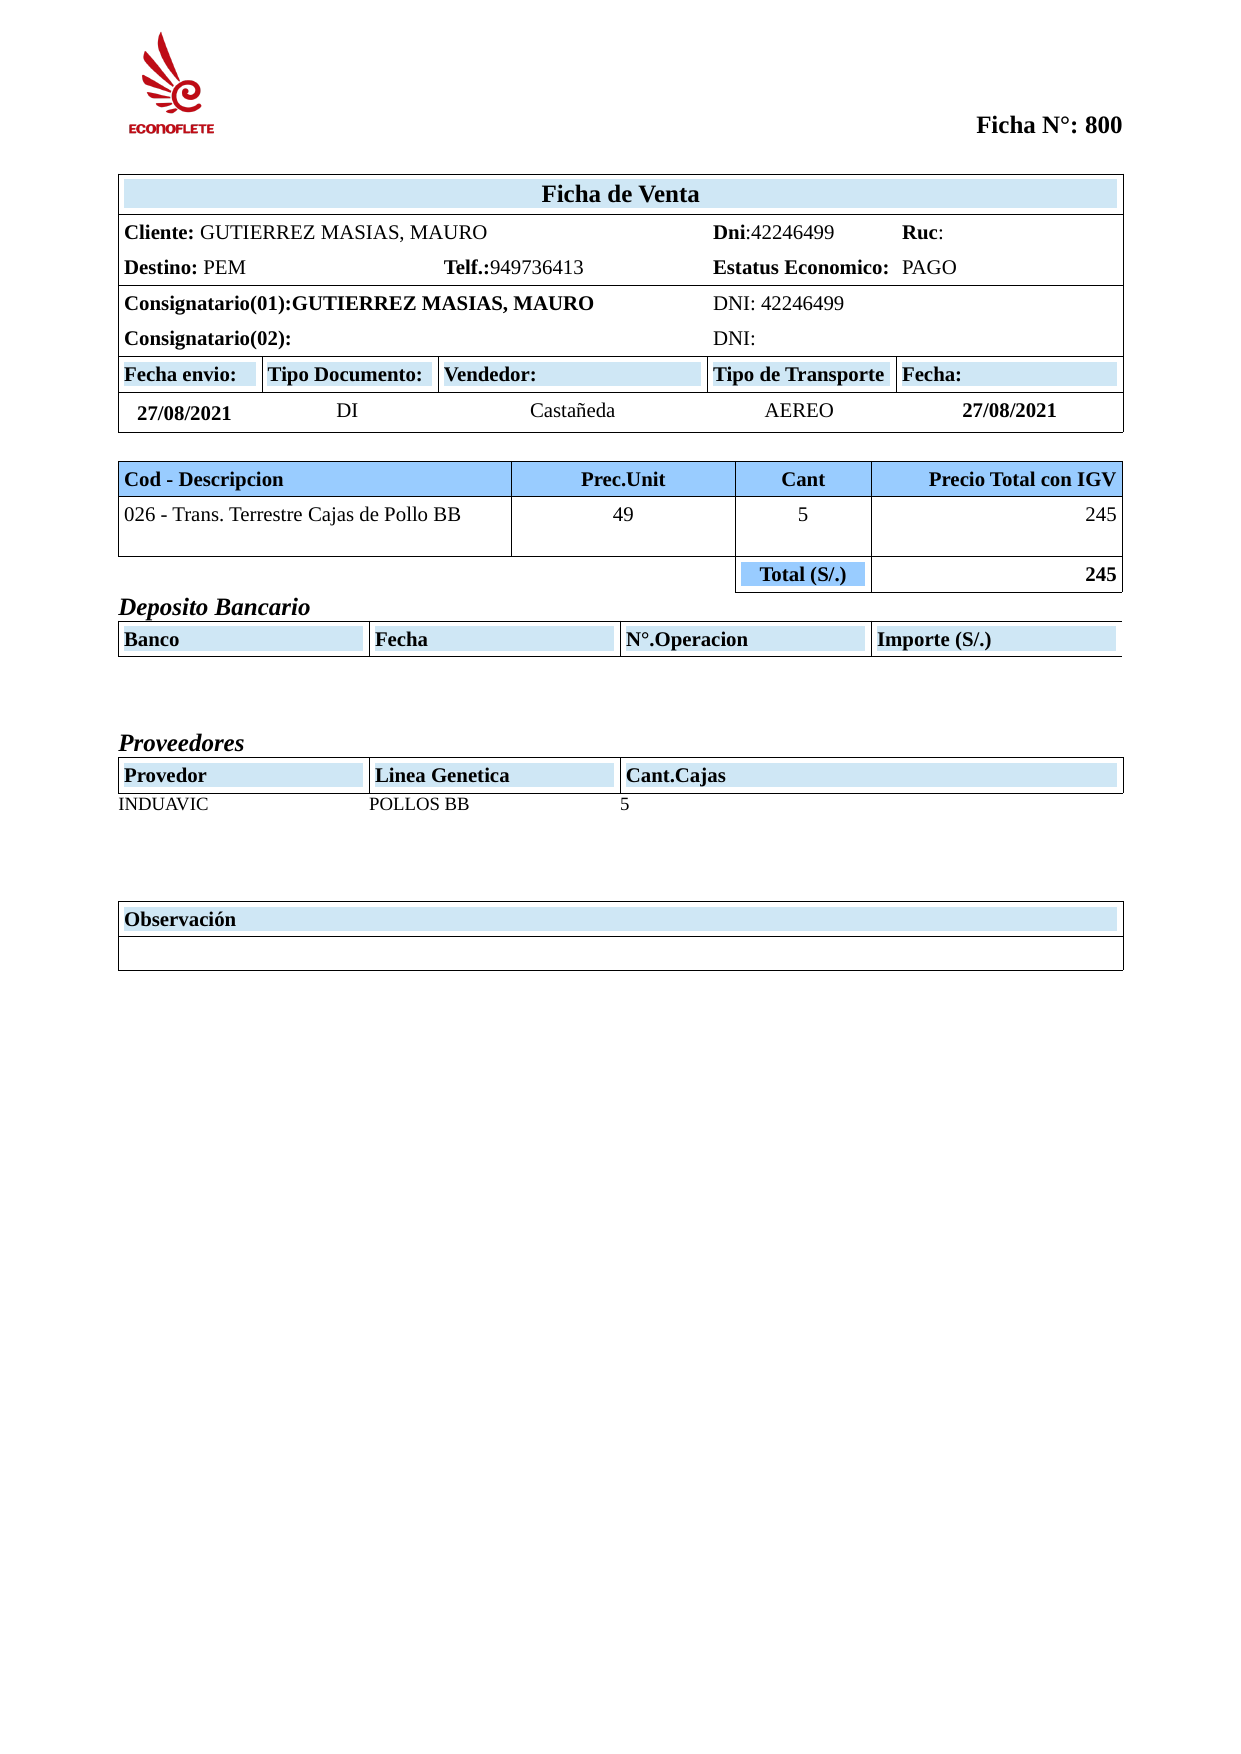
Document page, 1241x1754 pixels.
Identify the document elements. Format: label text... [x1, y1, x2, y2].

table_cell 245 [872, 497, 1122, 556]
table_cell [118, 657, 369, 680]
table_header Cod - Descripcion [119, 462, 511, 496]
table_cell Vendedor: [439, 357, 707, 392]
table_cell [620, 815, 1123, 836]
table_cell PAGO [896, 249, 1123, 285]
table_cell Total (S/.) [736, 557, 871, 592]
table_cell [118, 815, 369, 836]
table_cell [118, 858, 369, 879]
table_header Ficha de Venta [119, 175, 1123, 214]
table_header Prec.Unit [512, 462, 735, 496]
text Proveedores [118, 728, 1122, 757]
table_header Fecha [370, 622, 620, 656]
table_cell [871, 657, 1122, 680]
text Deposito Bancario [118, 592, 1122, 621]
table_header Importe (S/.) [872, 622, 1122, 656]
table_cell Dni:42246499 [707, 215, 896, 249]
table_header Banco [119, 622, 369, 656]
table_cell [118, 879, 369, 901]
table_header Provedor [119, 758, 369, 793]
table_cell [620, 858, 1123, 879]
picture [118, 31, 225, 134]
table_cell Fecha: [897, 357, 1123, 392]
table_cell [119, 937, 1123, 969]
table_cell Castañeda [438, 393, 707, 432]
table_cell [369, 815, 620, 836]
table_cell [369, 836, 620, 858]
table_cell 49 [512, 497, 735, 556]
table_cell DNI: 42246499 [707, 286, 1123, 321]
table_cell Tipo Documento: [263, 357, 438, 392]
table_cell 026 - Trans. Terrestre Cajas de Pollo BB [119, 497, 511, 556]
table_cell [369, 858, 620, 879]
table_cell Consignatario(02): [119, 321, 707, 356]
table_cell [620, 657, 871, 680]
table_cell [369, 705, 620, 728]
table_cell Estatus Economico: [707, 249, 896, 285]
table_cell Ruc: [896, 215, 1123, 249]
table_cell [369, 879, 620, 901]
table_cell POLLOS BB [369, 794, 620, 814]
table_header Linea Genetica [370, 758, 620, 793]
table_cell [871, 680, 1122, 704]
table_cell Destino: PEM [119, 249, 438, 285]
table_cell [620, 705, 871, 728]
table_cell [118, 836, 369, 858]
table_cell 5 [620, 794, 1123, 814]
table_cell [118, 680, 369, 704]
table_cell AEREO [707, 393, 896, 432]
table_header N°.Operacion [621, 622, 871, 656]
table_cell [118, 557, 511, 592]
table_cell [871, 705, 1122, 728]
table_cell DNI: [707, 321, 1123, 356]
table_header Cant [736, 462, 871, 496]
table_cell 27/08/2021 [896, 393, 1123, 432]
table_cell Consignatario(01):GUTIERREZ MASIAS, MAURO [119, 286, 707, 321]
table_cell Tipo de Transporte [708, 357, 896, 392]
table_cell INDUAVIC [118, 794, 369, 814]
table_cell 27/08/2021 [119, 393, 262, 432]
table_header Observación [119, 902, 1123, 936]
table_cell [369, 657, 620, 680]
table_cell [511, 557, 735, 592]
table_cell Telf.:949736413 [438, 249, 707, 285]
table_header Cant.Cajas [621, 758, 1123, 793]
table_cell [620, 680, 871, 704]
table_cell [620, 879, 1123, 901]
table_cell Fecha envio: [119, 357, 262, 392]
table_cell [118, 705, 369, 728]
table_cell [369, 680, 620, 704]
table_cell 5 [736, 497, 871, 556]
table_cell Cliente: GUTIERREZ MASIAS, MAURO [119, 215, 707, 249]
table_header Precio Total con IGV [872, 462, 1122, 496]
table_cell DI [262, 393, 438, 432]
table_cell 245 [872, 557, 1122, 592]
table_cell [620, 836, 1123, 858]
